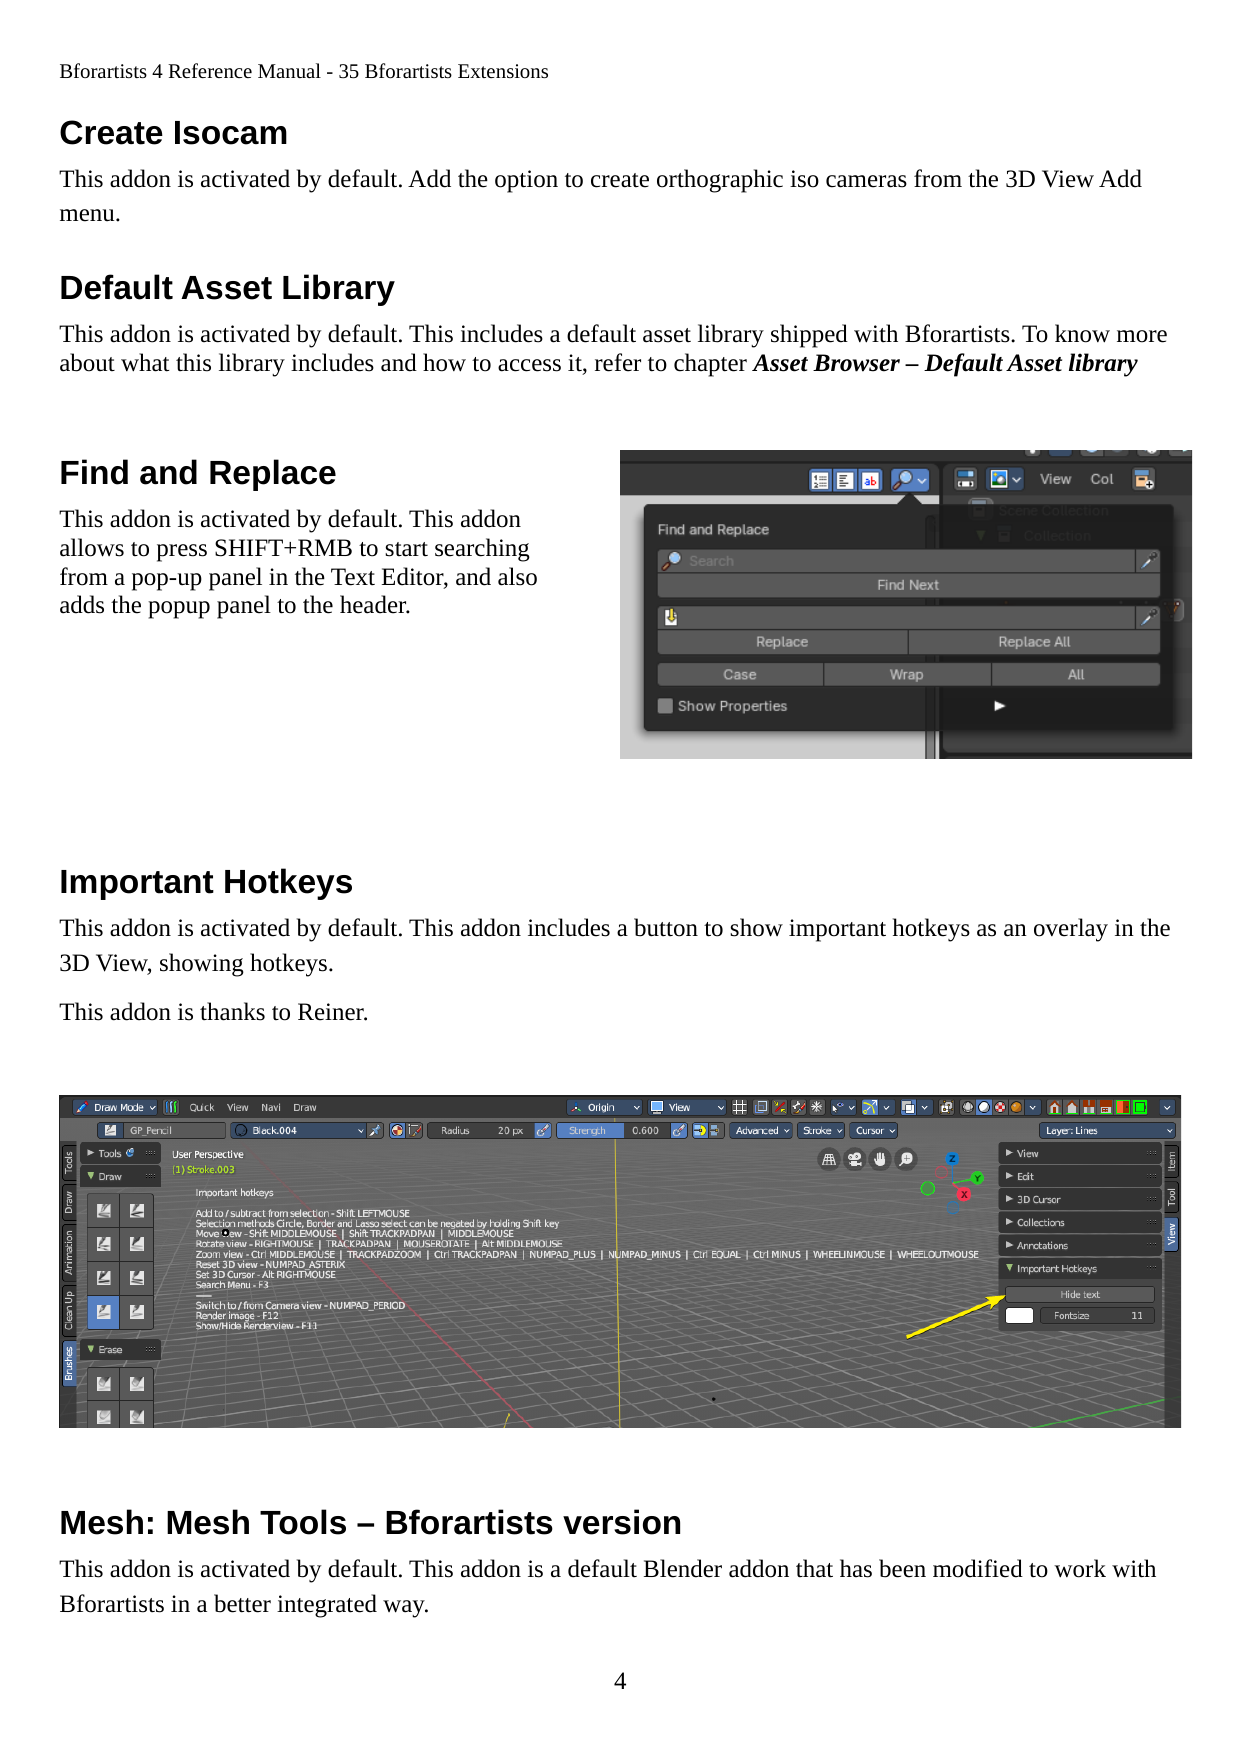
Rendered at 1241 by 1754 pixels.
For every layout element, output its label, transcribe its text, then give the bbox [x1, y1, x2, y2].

text This addon is thanks to Reiner. [59, 997, 1181, 1026]
subtitle Find and Replace [59, 453, 620, 492]
text This addon is activated by default. Add the option to create orthographic iso cameras from the 3D View Add menu. [59, 164, 1181, 227]
subtitle Mesh: Mesh Tools – Bforartists version [59, 1503, 1181, 1542]
subtitle Default Asset Library [59, 268, 1181, 307]
text This addon is activated by default. This addon includes a button to show important hotkeys as an overlay in the 3D View, showing hotkeys. [59, 913, 1181, 976]
subtitle Create Isocam [59, 113, 1181, 151]
picture [59, 1095, 1182, 1428]
text This addon is activated by default. This includes a default asset library shipped with Bforartists. To know more about what this library includes and how to access it, refer to chapter Asset Browser – Default Asset library [59, 319, 1181, 377]
subtitle Important Hotkeys [59, 862, 1181, 901]
picture [620, 450, 1193, 759]
text This addon is activated by default. This addon is a default Blender addon that has been modified to work with Bforartists in a better integrated way. [59, 1554, 1181, 1618]
text This addon is activated by default. This addon allows to press SHIFT+RMB to start searching from a pop-up panel in the Text Editor, and also adds the popup panel to the header. [59, 504, 620, 619]
